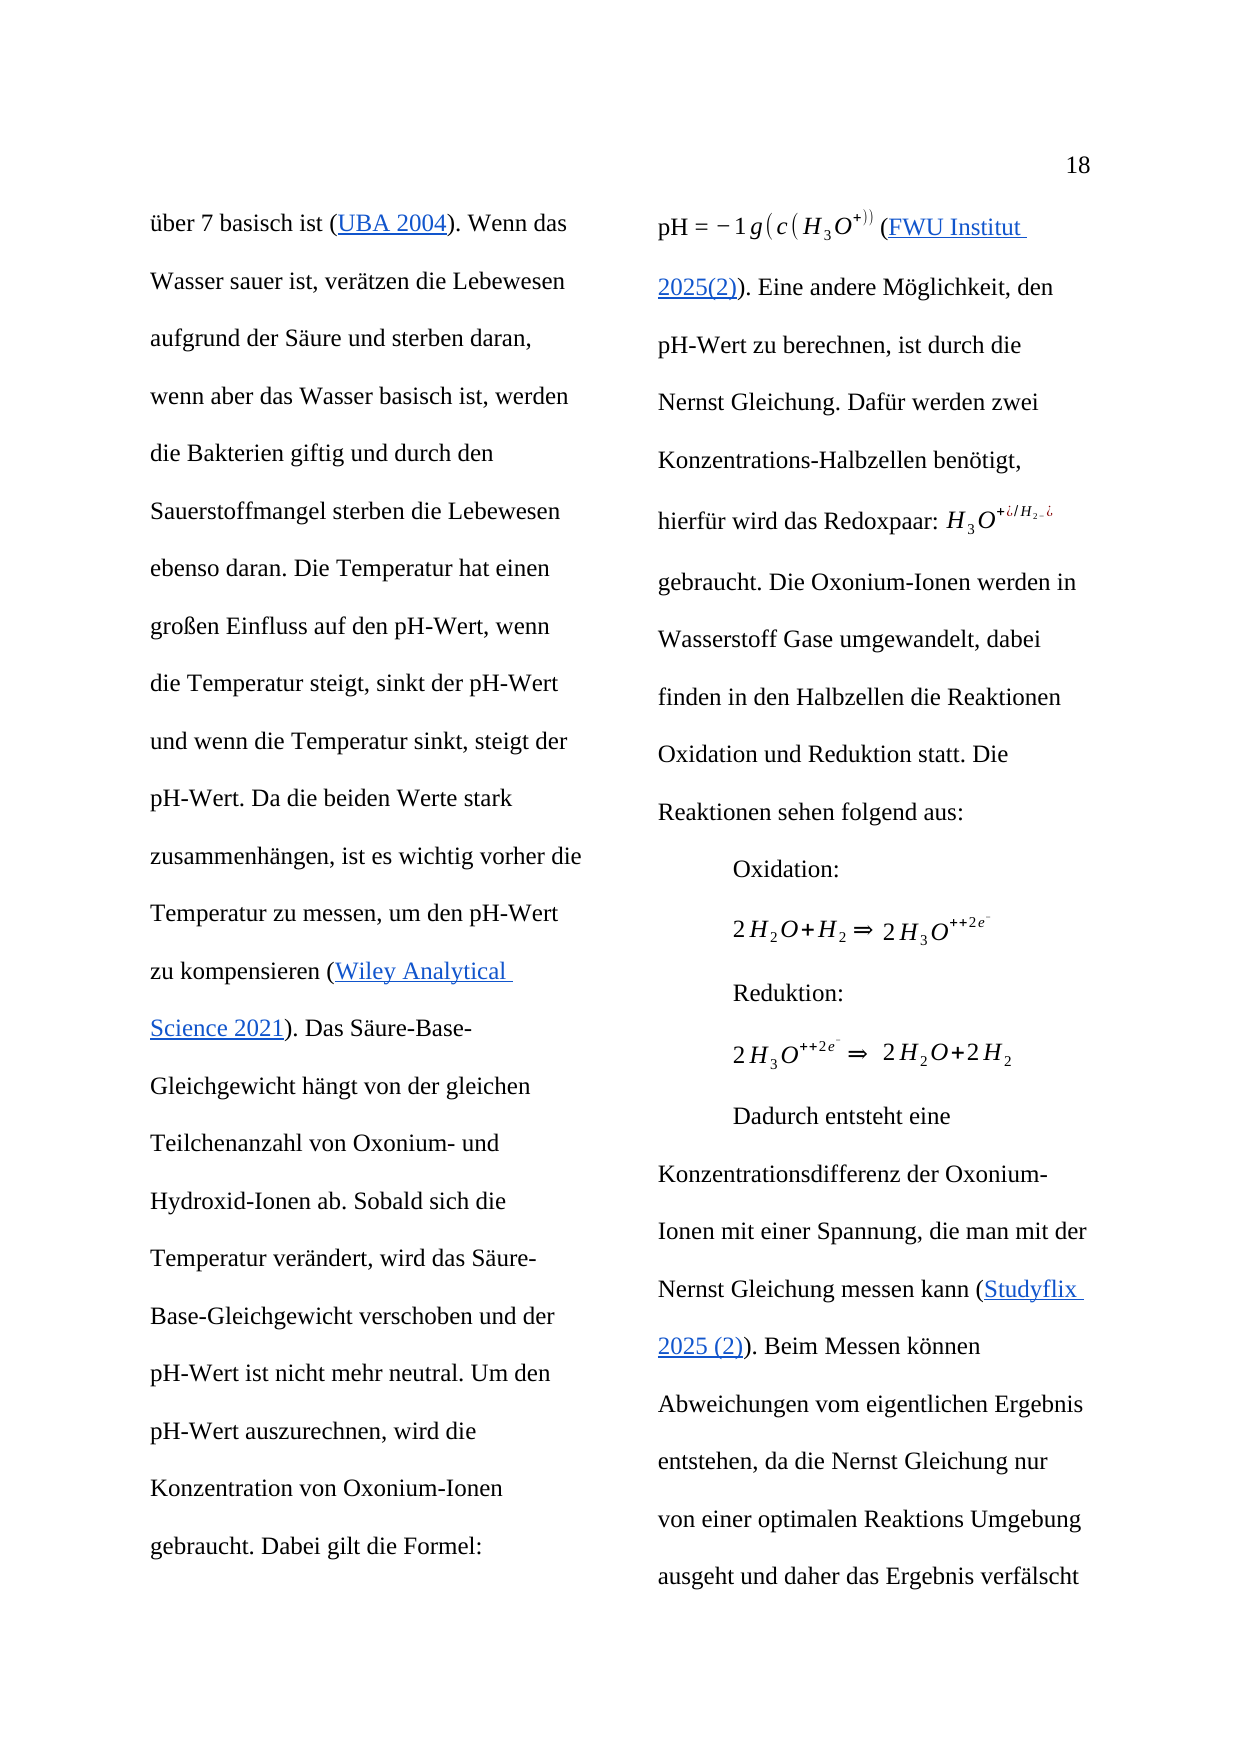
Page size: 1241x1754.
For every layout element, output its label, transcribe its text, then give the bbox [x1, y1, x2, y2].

text Dadurch entsteht eine Konzentrationsdifferenz der Oxonium-Ionen mit einer Spannung, die man mit der Nernst Gleichung messen kann (Studyflix 2025 (2)). Beim Messen können Abweichungen vom eigentlichen Ergebnis entstehen, da die Nernst Gleichung nur von einer optimalen Reaktions Umgebung ausgeht und daher das Ergebnis verfälscht [658, 1101, 1090, 1590]
text Der pH-Wert beschreibt die Konzentration von Wasserstoffionen (H⁺) in einer Lösung und wird auf einer logarithmischen Skala von 0 bis 14 angegeben. Ein niedriger pH-Wert weist auf eine hohe H⁺-Konzentration hin (sauer), während ein hoher pH-Wert eine basische Lösung mit niedriger H⁺-Konzentration signalisiert. In den Bereichen des pH-Wertes von 6,5 bis 9,5 gilt das Wasser als generell trinkbar. Dabei gilt ein pH-Wert von 7 als eine neutrale Lösung, da alles unter 7 säuerlich und alles über 7 basisch ist (UBA 2004). Wenn das Wasser sauer ist, verätzen die Lebewesen aufgrund der Säure und sterben daran, wenn aber das Wasser basisch ist, werden die Bakterien giftig und durch den Sauerstoffmangel sterben die Lebewesen ebenso daran. Die Temperatur hat einen großen Einfluss auf den pH-Wert, wenn die Temperatur steigt, sinkt der pH-Wert und wenn die Temperatur sinkt, steigt der pH-Wert. Da die beiden Werte stark zusammenhängen, ist es wichtig vorher die Temperatur zu messen, um den pH-Wert zu kompensieren (Wiley Analytical Science 2021). Das Säure-Base-Gleichgewicht hängt von der gleichen Teilchenanzahl von Oxonium- und Hydroxid-Ionen ab. Sobald sich die Temperatur verändert, wird das Säure-Base-Gleichgewicht verschoben und der pH-Wert ist nicht mehr neutral. Um den pH-Wert auszurechnen, wird die Konzentration von Oxonium-Ionen gebraucht. Dabei gilt die Formel: pH = (FWU Institut 2025(2)). Eine andere Möglichkeit, den pH-Wert zu berechnen, ist durch die Nernst Gleichung. Dafür werden zwei Konzentrations-Halbzellen benötigt, hierfür wird das Redoxpaar: gebraucht. Die Oxonium-Ionen werden in Wasserstoff Gase umgewandelt, dabei finden in den Halbzellen die Reaktionen Oxidation und Reduktion statt. Die Reaktionen sehen folgend aus: [150, 208, 583, 1559]
text Der pH-Wert beschreibt die Konzentration von Wasserstoffionen (H⁺) in einer Lösung und wird auf einer logarithmischen Skala von 0 bis 14 angegeben. Ein niedriger pH-Wert weist auf eine hohe H⁺-Konzentration hin (sauer), während ein hoher pH-Wert eine basische Lösung mit niedriger H⁺-Konzentration signalisiert. In den Bereichen des pH-Wertes von 6,5 bis 9,5 gilt das Wasser als generell trinkbar. Dabei gilt ein pH-Wert von 7 als eine neutrale Lösung, da alles unter 7 säuerlich und alles über 7 basisch ist (UBA 2004). Wenn das Wasser sauer ist, verätzen die Lebewesen aufgrund der Säure und sterben daran, wenn aber das Wasser basisch ist, werden die Bakterien giftig und durch den Sauerstoffmangel sterben die Lebewesen ebenso daran. Die Temperatur hat einen großen Einfluss auf den pH-Wert, wenn die Temperatur steigt, sinkt der pH-Wert und wenn die Temperatur sinkt, steigt der pH-Wert. Da die beiden Werte stark zusammenhängen, ist es wichtig vorher die Temperatur zu messen, um den pH-Wert zu kompensieren (Wiley Analytical Science 2021). Das Säure-Base-Gleichgewicht hängt von der gleichen Teilchenanzahl von Oxonium- und Hydroxid-Ionen ab. Sobald sich die Temperatur verändert, wird das Säure-Base-Gleichgewicht verschoben und der pH-Wert ist nicht mehr neutral. Um den pH-Wert auszurechnen, wird die Konzentration von Oxonium-Ionen gebraucht. Dabei gilt die Formel: pH = (FWU Institut 2025(2)). Eine andere Möglichkeit, den pH-Wert zu berechnen, ist durch die Nernst Gleichung. Dafür werden zwei Konzentrations-Halbzellen benötigt, hierfür wird das Redoxpaar: gebraucht. Die Oxonium-Ionen werden in Wasserstoff Gase umgewandelt, dabei finden in den Halbzellen die Reaktionen Oxidation und Reduktion statt. Die Reaktionen sehen folgend aus: [658, 208, 1090, 826]
text Reduktion: [658, 978, 1090, 1007]
text Oxidation: [658, 854, 1090, 883]
